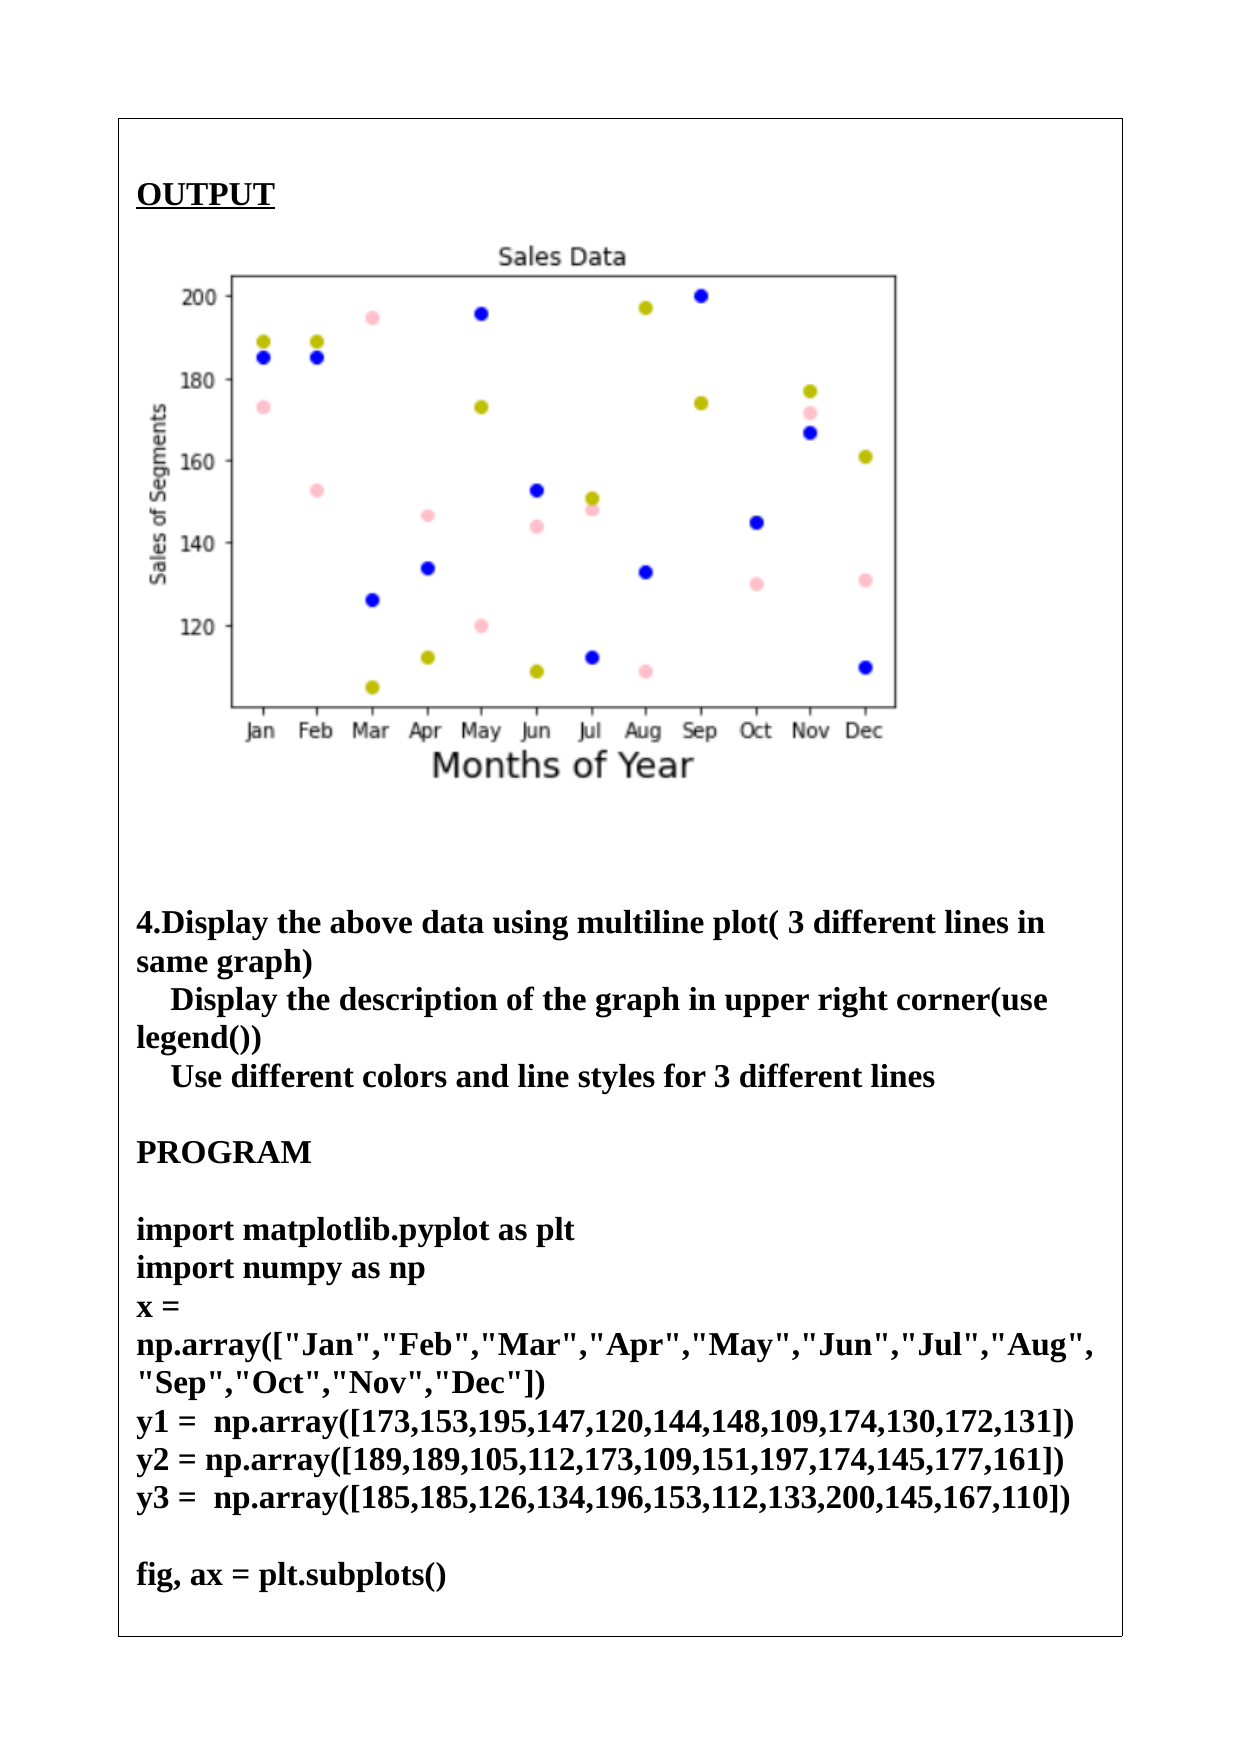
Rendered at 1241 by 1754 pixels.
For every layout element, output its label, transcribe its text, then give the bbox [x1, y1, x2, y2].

text y3 = np.array([185,185,126,134,196,153,112,133,200,145,167,110]) [136, 1478, 1104, 1516]
text y2 = np.array([189,189,105,112,173,109,151,197,174,145,177,161]) [136, 1439, 1104, 1478]
text import numpy as np [136, 1248, 1104, 1286]
text PROGRAM [136, 1133, 1104, 1171]
picture [753, 233, 908, 797]
text  Use different colors and line styles for 3 different lines [136, 1056, 1104, 1094]
text 4.Display the above data using multiline plot( 3 different lines in same graph) [136, 903, 1104, 979]
text y1 = np.array([173,153,195,147,120,144,148,109,174,130,172,131]) [136, 1401, 1104, 1439]
text  Display the description of the graph in upper right corner(use legend()) [136, 979, 1104, 1056]
text OUTPUT [136, 174, 1104, 213]
text fig, ax = plt.subplots() [136, 1554, 1104, 1593]
text import matplotlib.pyplot as plt [136, 1209, 1104, 1248]
text x = np.array(["Jan","Feb","Mar","Apr","May","Jun","Jul","Aug","Sep","Oct","Nov","Dec"]) [136, 1286, 1104, 1401]
